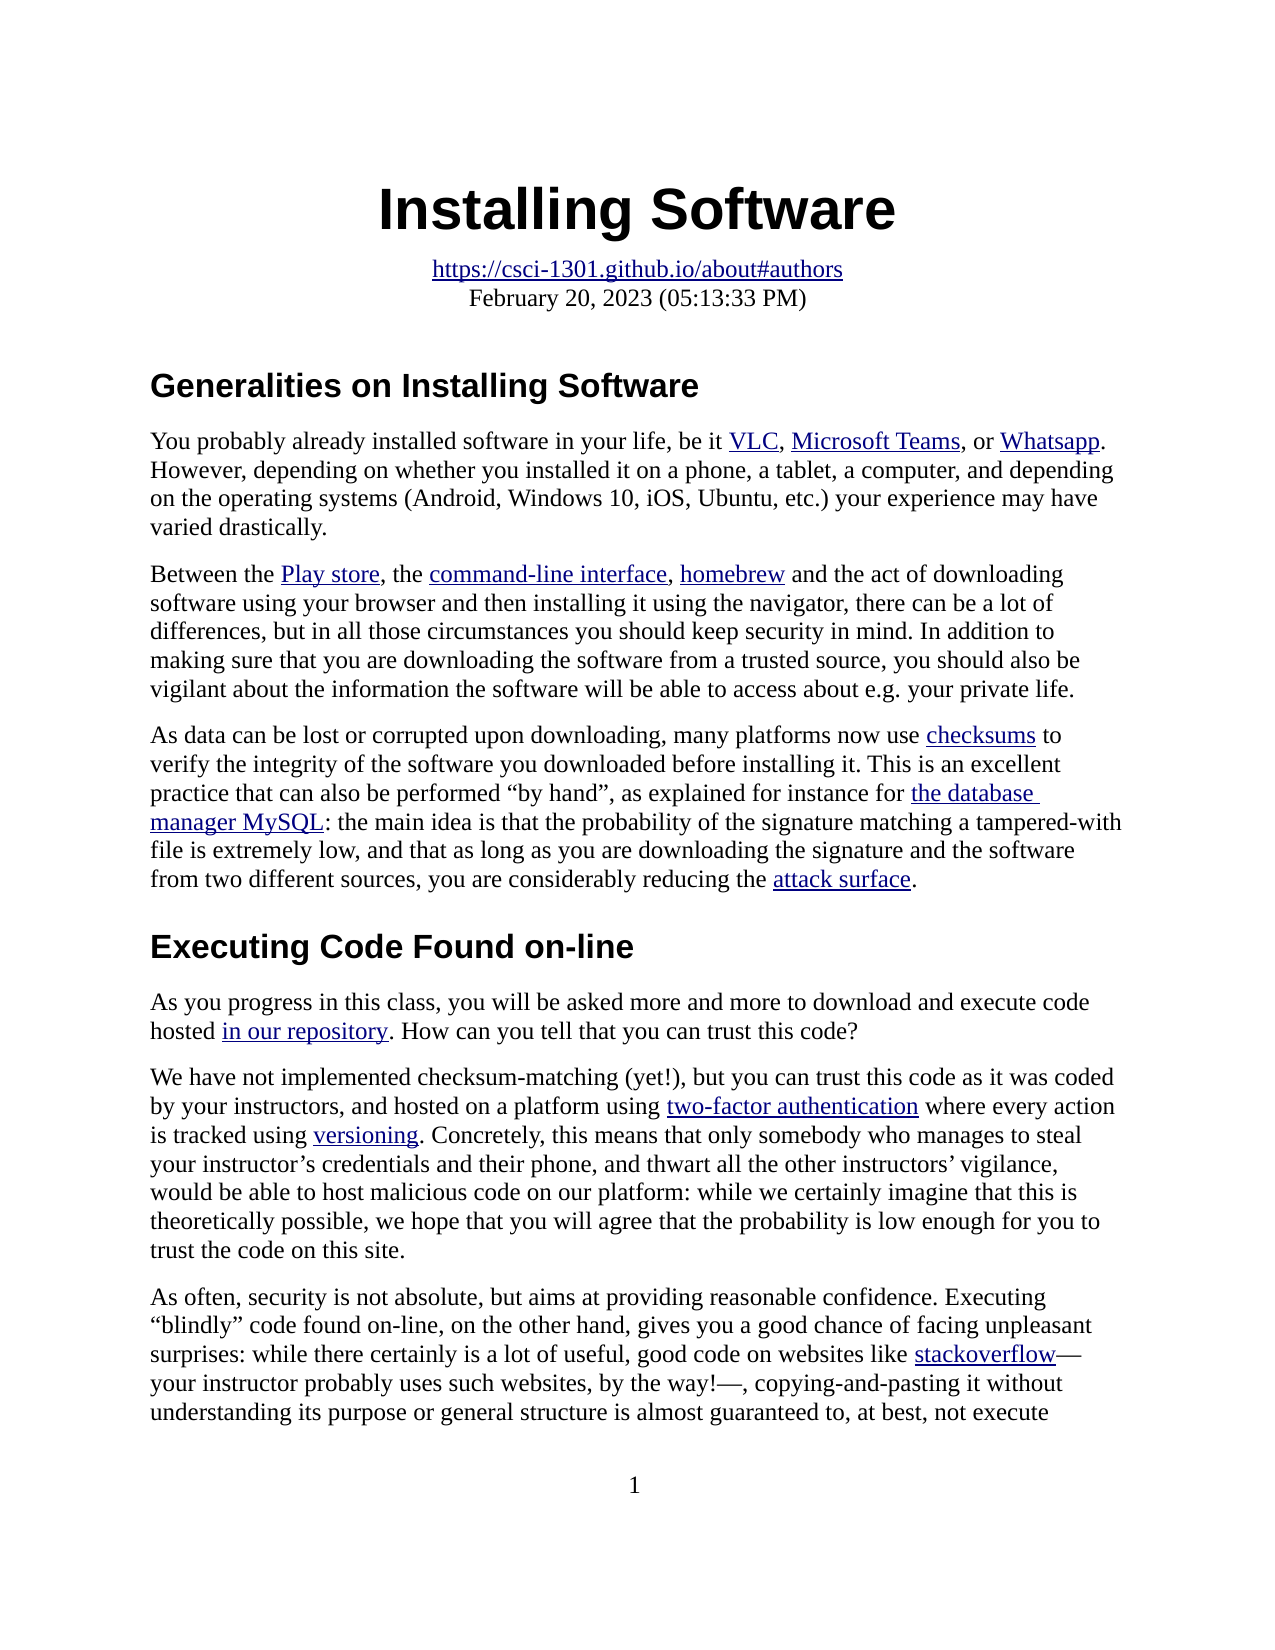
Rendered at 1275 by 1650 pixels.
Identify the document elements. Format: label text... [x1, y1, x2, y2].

text As data can be lost or corrupted upon downloading, many platforms now use checksums to verify the integrity of the software you downloaded before installing it. This is an excellent practice that can also be performed “by hand”, as explained for instance for the database manager MySQL: the main idea is that the probability of the signature matching a tampered-with file is extremely low, and that as long as you are downloading the signature and the software from two different sources, you are considerably reducing the attack surface. [150, 721, 1125, 893]
text You probably already installed software in your life, be it VLC, Microsoft Teams, or Whatsapp. However, depending on whether you installed it on a phone, a tablet, a computer, and depending on the operating systems (Android, Windows 10, iOS, Ubuntu, etc.) your experience may have varied drastically. [150, 426, 1125, 541]
subtitle Executing Code Found on-line [150, 927, 1125, 966]
text https://csci-1301.github.io/about#authors [150, 254, 1125, 283]
text February 20, 2023 (05:13:33 PM) [150, 283, 1125, 312]
subtitle Generalities on Installing Software [150, 366, 1125, 404]
text As you progress in this class, you will be asked more and more to download and execute code hosted in our repository. How can you tell that you can trust this code? [150, 987, 1125, 1044]
title Installing Software [150, 175, 1125, 242]
text Between the Play store, the command-line interface, homebrew and the act of downloading software using your browser and then installing it using the navigator, there can be a lot of differences, but in all those circumstances you should keep security in mind. In addition to making sure that you are downloading the software from a trusted source, you should also be vigilant about the information the software will be able to access about e.g. your private life. [150, 559, 1125, 703]
text We have not implemented checksum-matching (yet!), but you can trust this code as it was coded by your instructors, and hosted on a platform using two-factor authentication where every action is tracked using versioning. Concretely, this means that only somebody who manages to steal your instructor’s credentials and their phone, and thwart all the other instructors’ vigilance, would be able to host malicious code on our platform: while we certainly imagine that this is theoretically possible, we hope that you will agree that the probability is low enough for you to trust the code on this site. [150, 1062, 1125, 1264]
text As often, security is not absolute, but aims at providing reasonable confidence. Executing “blindly” code found on-line, on the other hand, gives you a good chance of facing unpleasant surprises: while there certainly is a lot of useful, good code on websites like stackoverflow—your instructor probably uses such websites, by the way!—, copying-and-pasting it without understanding its purpose or general structure is almost guaranteed to, at best, not execute [150, 1282, 1125, 1425]
